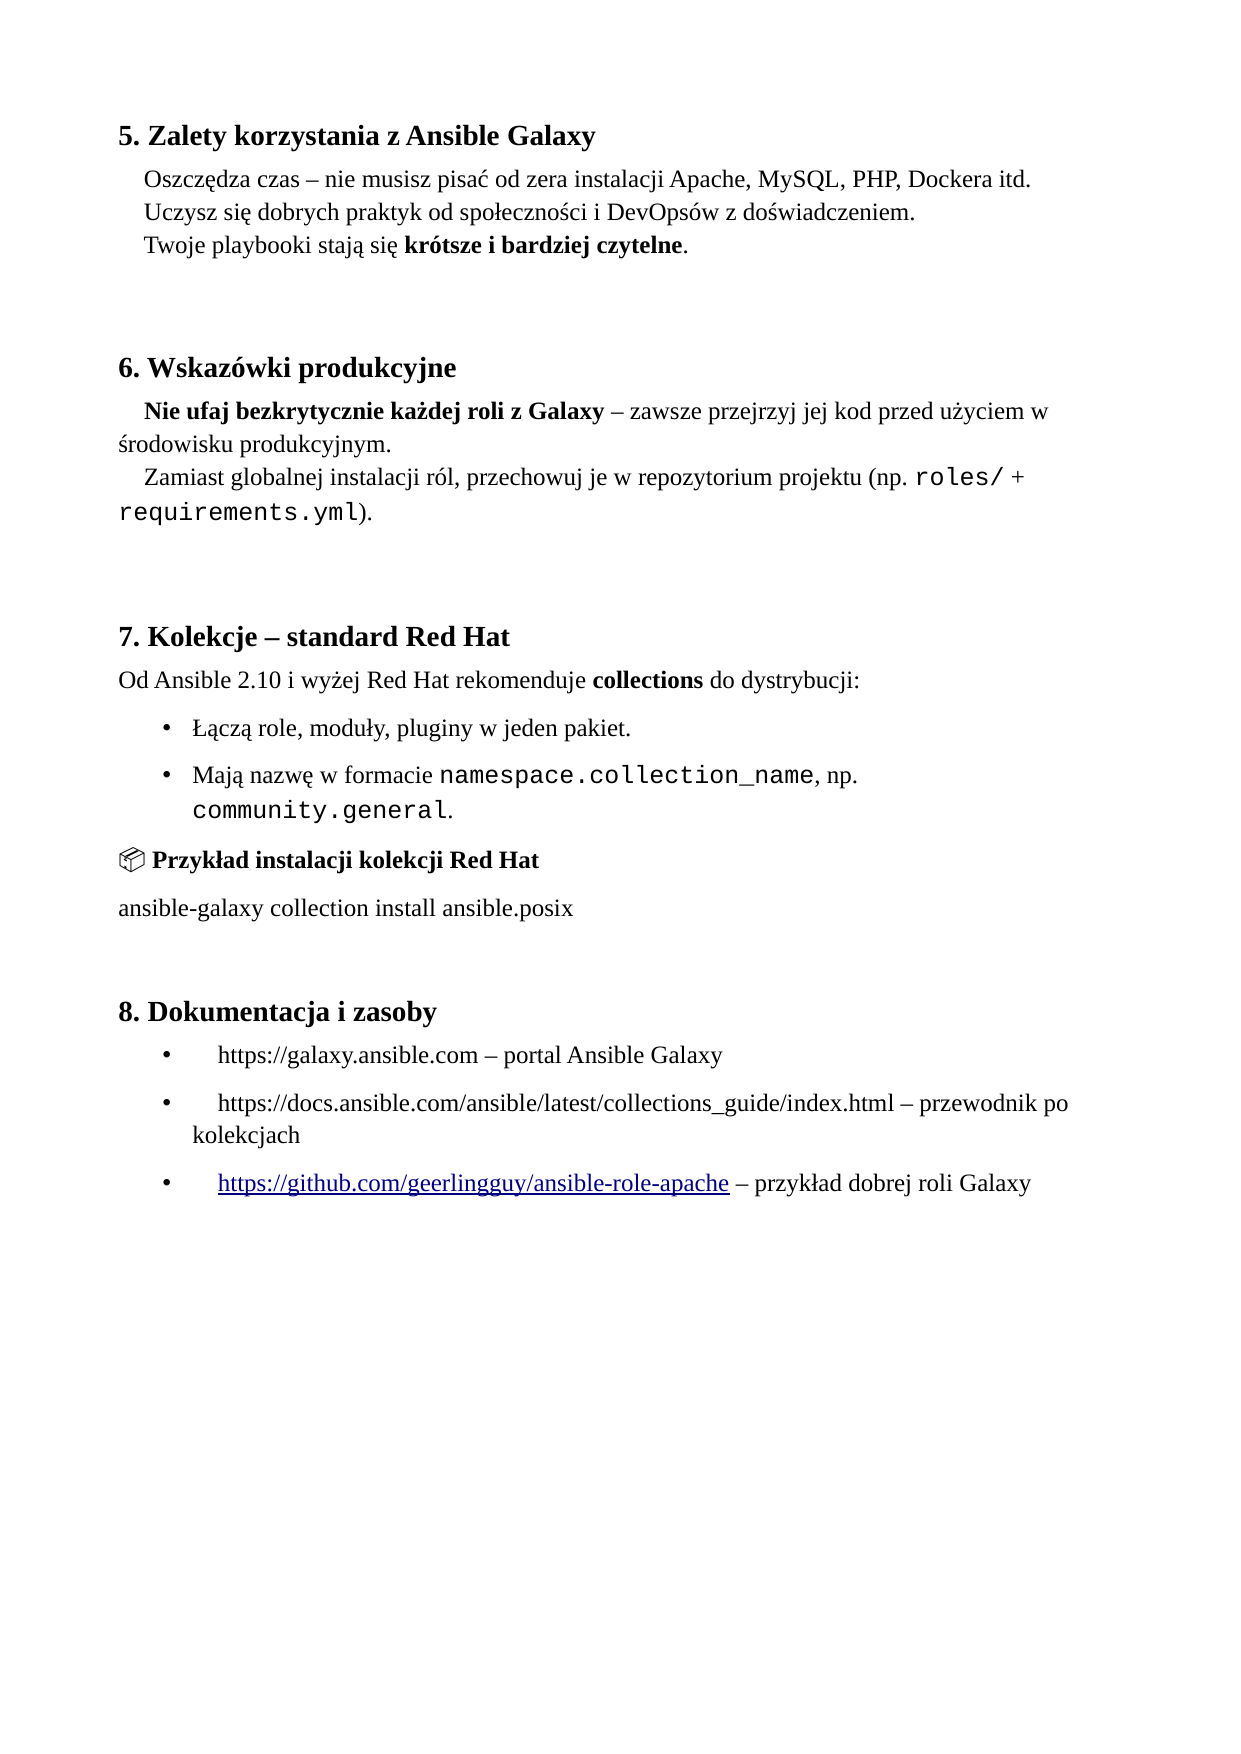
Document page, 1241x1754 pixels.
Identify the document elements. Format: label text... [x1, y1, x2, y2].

list Łączą role, moduły, pluginy w jeden pakiet. [162, 713, 1122, 742]
subtitle 7. Kolekcje – standard Red Hat [118, 619, 1122, 653]
list 🌐 https://galaxy.ansible.com – portal Ansible Galaxy [162, 1040, 1122, 1069]
list 🔧 https://github.com/geerlingguy/ansible-role-apache – przykład dobrej roli Galaxy [162, 1168, 1122, 1197]
list 📖 https://docs.ansible.com/ansible/latest/collections_guide/index.html – przewodnik po kolekcjach [162, 1088, 1122, 1149]
text Od Ansible 2.10 i wyżej Red Hat rekomenduje collections do dystrybucji: [118, 665, 1122, 694]
list Mają nazwę w formacie namespace.collection_name, np. community.general. [162, 760, 1122, 826]
subtitle 8. Dokumentacja i zasoby [118, 994, 1122, 1027]
subtitle 5. Zalety korzystania z Ansible Galaxy [118, 118, 1122, 152]
text ansible-galaxy collection install ansible.posix [118, 893, 1122, 951]
text ✅ Oszczędza czas – nie musisz pisać od zera instalacji Apache, MySQL, PHP, Dockera itd. ✅ Uczysz się dobrych praktyk od społeczności i DevOpsów z doświadczeniem. ✅ Twoje playbooki stają się krótsze i bardziej czytelne. [118, 164, 1122, 259]
text 📦 Przykład instalacji kolekcji Red Hat [118, 846, 1122, 874]
subtitle 6. Wskazówki produkcyjne [118, 350, 1122, 383]
text 🔴 Nie ufaj bezkrytycznie każdej roli z Galaxy – zawsze przejrzyj jej kod przed użyciem w środowisku produkcyjnym. 🔴 Zamiast globalnej instalacji ról, przechowuj je w repozytorium projektu (np. roles/ + requirements.yml). [118, 396, 1122, 528]
